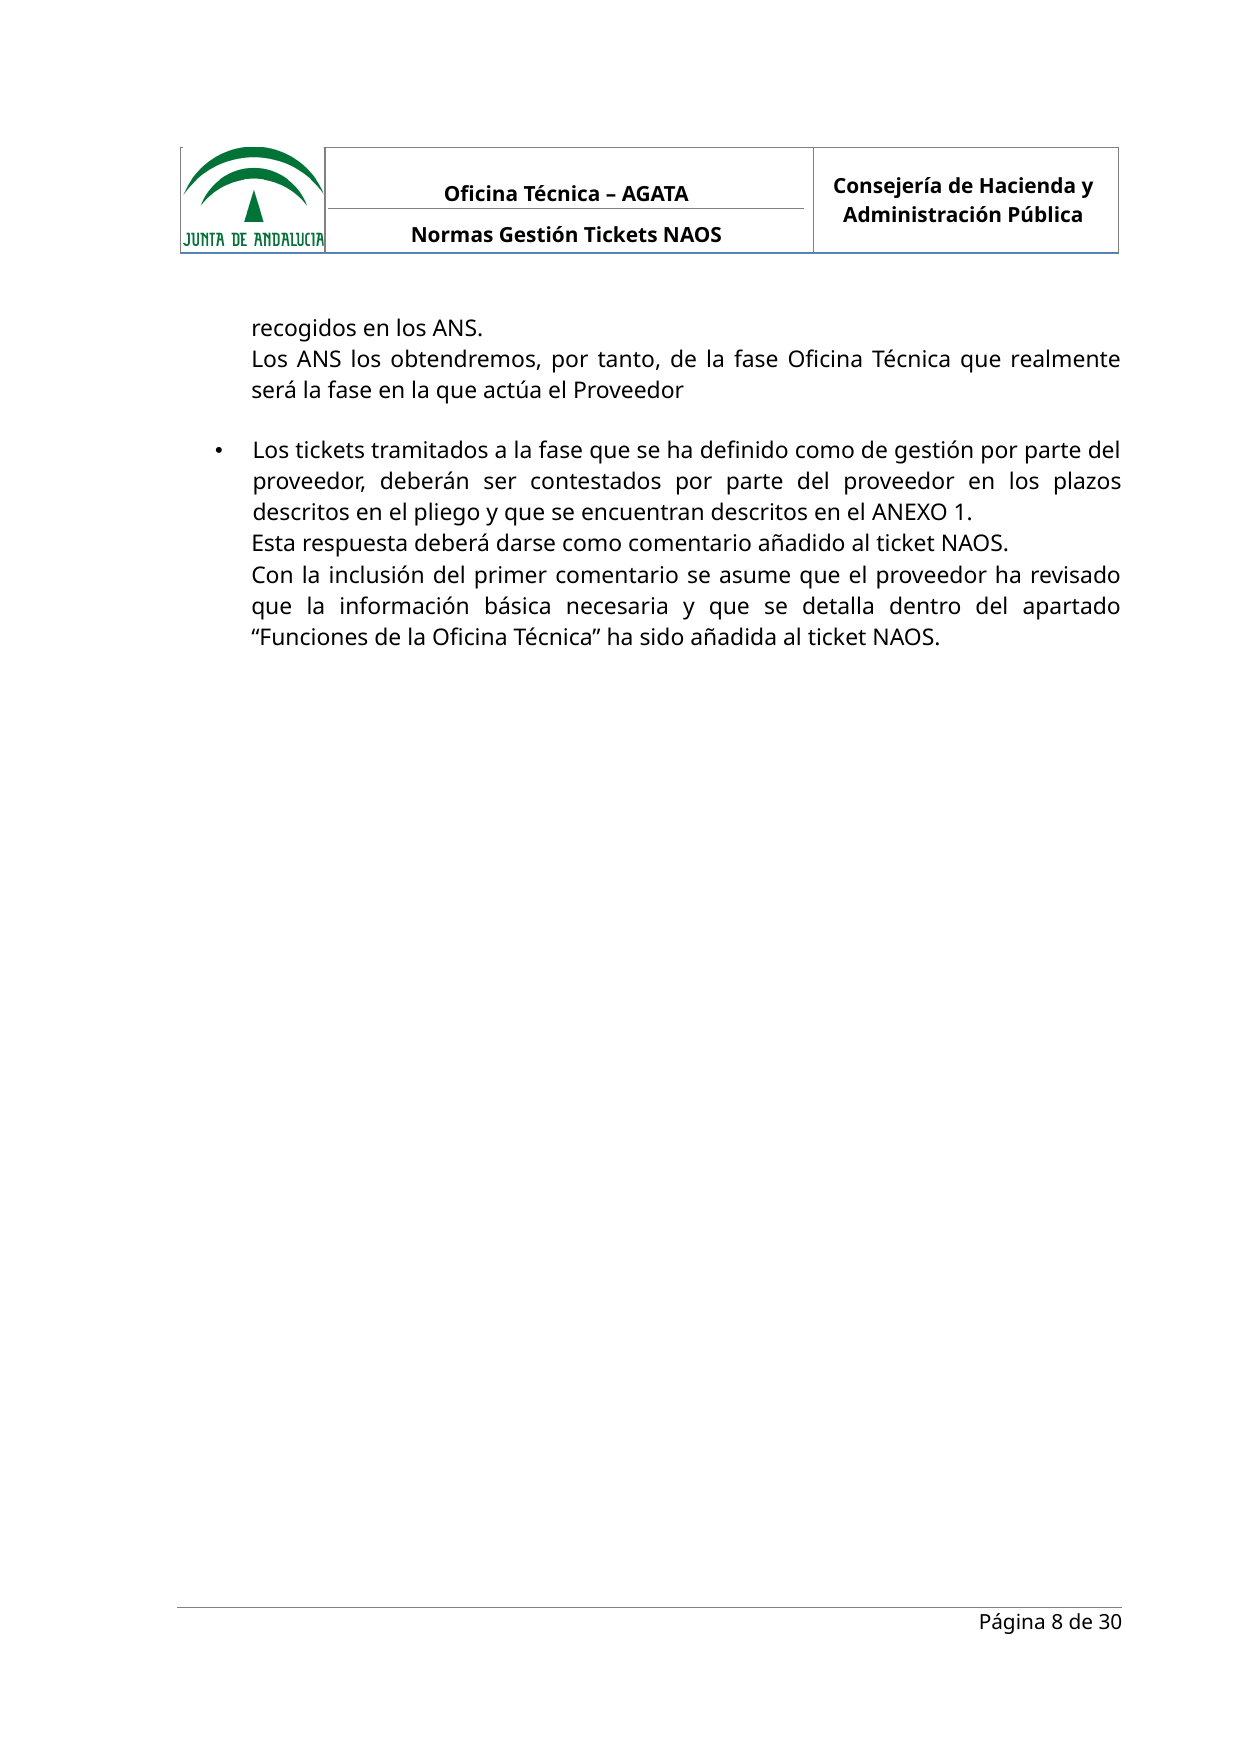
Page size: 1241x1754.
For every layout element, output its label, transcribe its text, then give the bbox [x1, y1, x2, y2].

list Con la inclusión del primer comentario se asume que el proveedor ha revisado que la información básica necesaria y que se detalla dentro del apartado “Funciones de la Oficina Técnica” ha sido añadida al ticket NAOS. [251, 559, 1122, 652]
list Los tickets tramitados a la fase que se ha definido como de gestión por parte del proveedor, deberán ser contestados por parte del proveedor en los plazos descritos en el pliego y que se encuentran descritos en el ANEXO 1. [215, 434, 1122, 527]
list Esta respuesta deberá darse como comentario añadido al ticket NAOS. [251, 527, 1122, 559]
list recogidos en los ANS. [251, 311, 1122, 343]
list Los ANS los obtendremos, por tanto, de la fase Oficina Técnica que realmente será la fase en la que actúa el Proveedor [251, 343, 1122, 405]
picture [183, 147, 324, 246]
